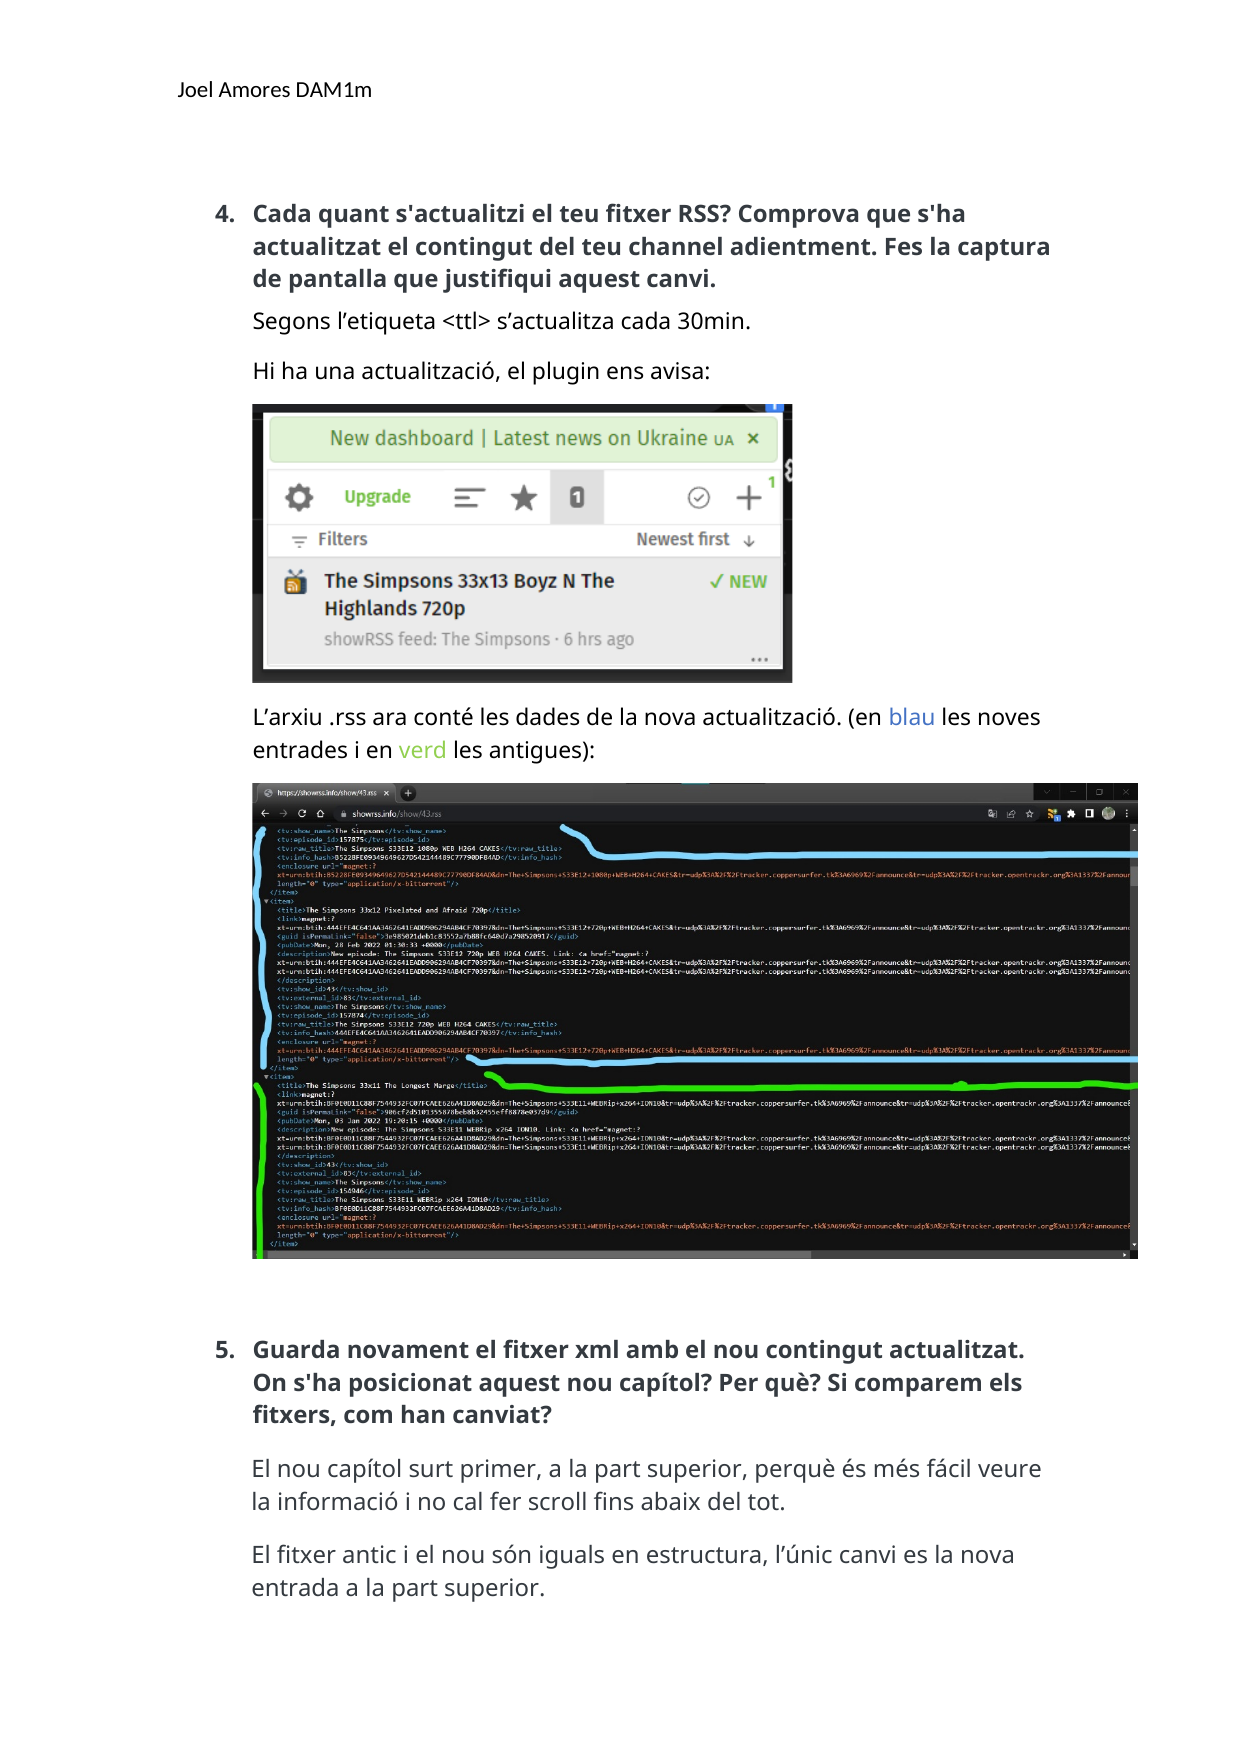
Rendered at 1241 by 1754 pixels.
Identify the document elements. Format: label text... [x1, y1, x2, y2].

list Hi ha una actualització, el plugin ens avisa: [252, 355, 1063, 386]
text El nou capítol surt primer, a la part superior, perquè és més fácil veure la informació i no cal fer scroll fins abaix del tot. [251, 1452, 1063, 1517]
list Segons l’etiqueta <ttl> s’actualitza cada 30min. [252, 305, 1063, 337]
list Cada quant s'actualitzi el teu fitxer RSS? Comprova que s'ha actualitzat el contingut del teu channel adientment. Fes la captura de pantalla que justifiqui aquest canvi. [215, 197, 1063, 295]
list Guarda novament el fitxer xml amb el nou contingut actualitzat. On s'ha posicionat aquest nou capítol? Per què? Si comparem els fitxers, com han canviat? [215, 1333, 1063, 1431]
list L’arxiu .rss ara conté les dades de la nova actualització. (en blau les noves entrades i en verd les antigues): [252, 701, 1063, 765]
text El fitxer antic i el nou són iguals en estructura, l’únic canvi es la nova entrada a la part superior. [251, 1538, 1063, 1603]
